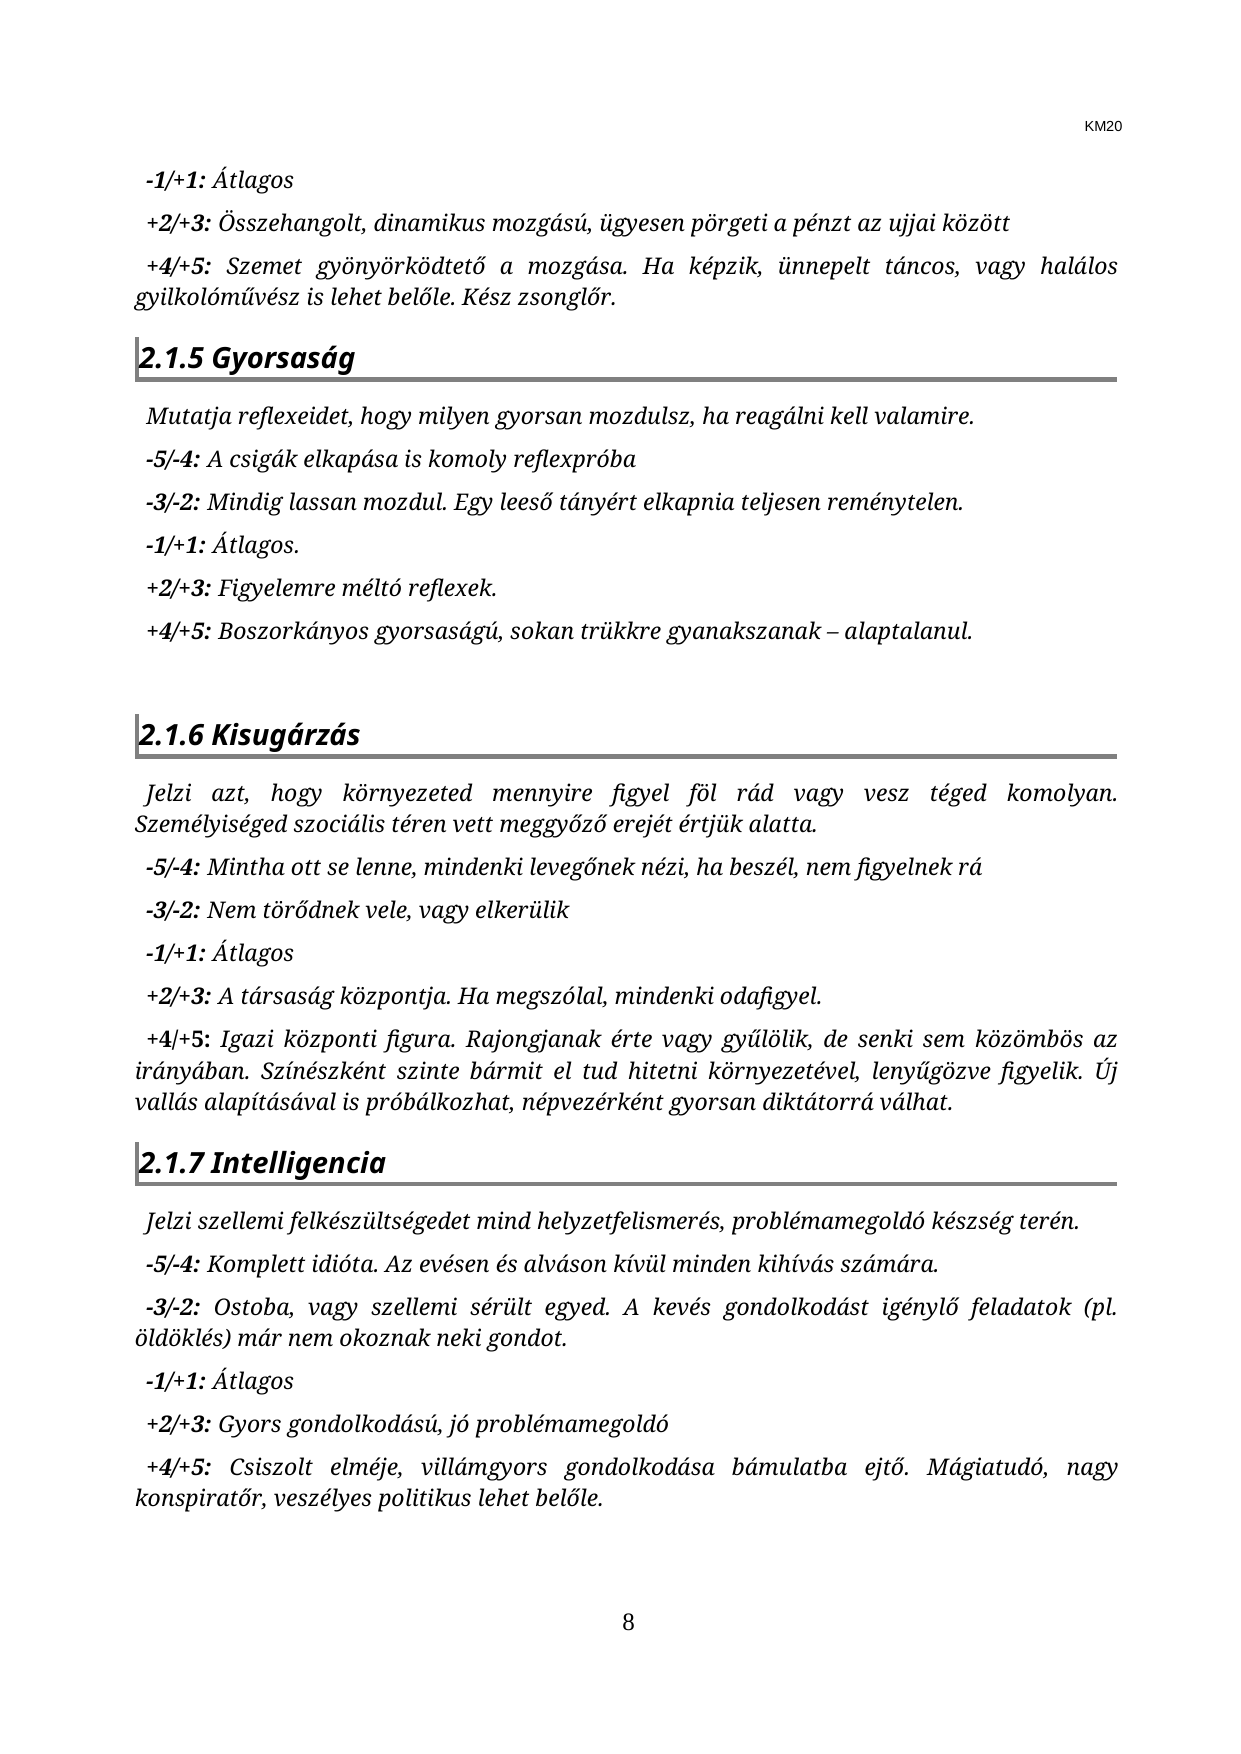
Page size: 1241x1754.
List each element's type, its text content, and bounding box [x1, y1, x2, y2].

text -1/+1: Átlagos [134, 937, 1122, 968]
text +2/+3: Figyelemre méltó reflexek. [134, 572, 1122, 603]
subtitle Kisugárzás [139, 714, 1122, 754]
subtitle Gyorsaság [139, 337, 1122, 377]
text +2/+3: A társaság központja. Ha megszólal, mindenki odafigyel. [134, 980, 1122, 1012]
text -3/-2: Ostoba, vagy szellemi sérült egyed. A kevés gondolkodást igénylő feladatok (pl. öldöklés) már nem okoznak neki gondot. [134, 1291, 1122, 1353]
text +4/+5: Boszorkányos gyorsaságú, sokan trükkre gyanakszanak – alaptalanul. [134, 615, 1122, 646]
text Jelzi azt, hogy környezeted mennyire figyel föl rád vagy vesz téged komolyan. Személyiséged szociális téren vett meggyőző erejét értjük alatta. [134, 777, 1122, 839]
text -1/+1: Átlagos [134, 1365, 1122, 1396]
text +4/+5: Igazi központi figura. Rajongjanak érte vagy gyűlölik, de senki sem közömbös az irányában. Színészként szinte bármit el tud hitetni környezetével, lenyűgözve figyelik. Új vallás alapításával is próbálkozhat, népvezérként gyorsan diktátorrá válhat. [134, 1023, 1122, 1117]
text +2/+3: Összehangolt, dinamikus mozgású, ügyesen pörgeti a pénzt az ujjai között [134, 207, 1122, 238]
text +4/+5: Szemet gyönyörködtető a mozgása. Ha képzik, ünnepelt táncos, vagy halálos gyilkolóművész is lehet belőle. Kész zsonglőr. [134, 250, 1122, 312]
text -5/-4: A csigák elkapása is komoly reflexpróba [134, 443, 1122, 474]
text -3/-2: Mindig lassan mozdul. Egy leeső tányért elkapnia teljesen reménytelen. [134, 486, 1122, 517]
text -5/-4: Mintha ott se lenne, mindenki levegőnek nézi, ha beszél, nem figyelnek rá [134, 851, 1122, 882]
text Jelzi szellemi felkészültségedet mind helyzetfelismerés, problémamegoldó készség terén. [134, 1205, 1122, 1236]
text -1/+1: Átlagos [134, 164, 1122, 195]
text +2/+3: Gyors gondolkodású, jó problémamegoldó [134, 1408, 1122, 1439]
text -1/+1: Átlagos. [134, 529, 1122, 560]
text +4/+5: Csiszolt elméje, villámgyors gondolkodása bámulatba ejtő. Mágiatudó, nagy konspiratőr, veszélyes politikus lehet belőle. [134, 1451, 1122, 1513]
text -3/-2: Nem törődnek vele, vagy elkerülik [134, 894, 1122, 926]
text -5/-4: Komplett idióta. Az evésen és alváson kívül minden kihívás számára. [134, 1248, 1122, 1279]
subtitle Intelligencia [139, 1142, 1122, 1182]
text Mutatja reflexeidet, hogy milyen gyorsan mozdulsz, ha reagálni kell valamire. [134, 400, 1122, 431]
